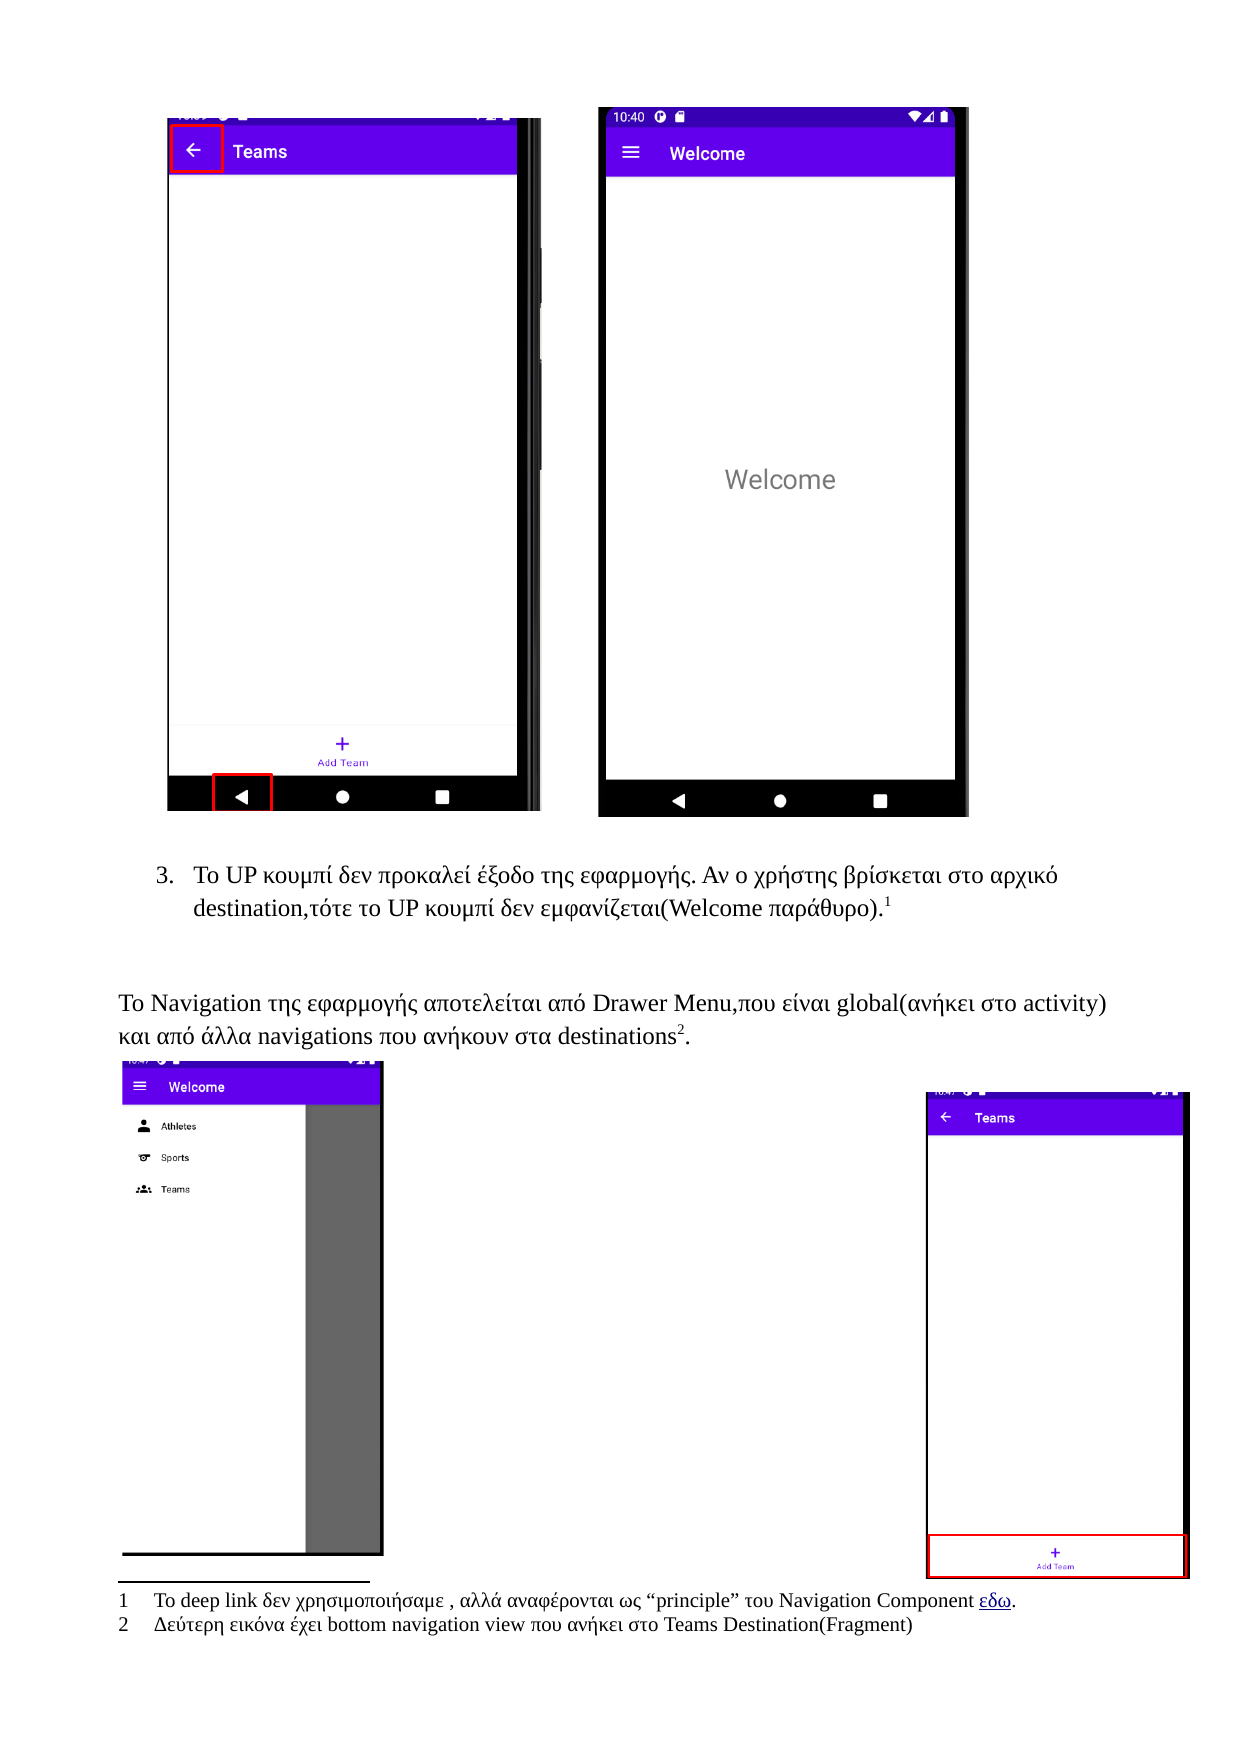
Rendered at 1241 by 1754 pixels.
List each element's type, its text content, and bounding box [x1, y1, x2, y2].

picture [122, 1061, 384, 1556]
picture [598, 107, 969, 817]
picture [167, 118, 542, 811]
list Το UP κουμπί δεν προκαλεί έξοδο της εφαρμογής. Αν ο χρήστης βρίσκεται στο αρχικό destination,τότε το UP κουμπί δεν εμφανίζεται(Welcome παράθυρο). [156, 860, 1122, 922]
text Δεύτερη εικόνα έχει bottom navigation view που ανήκει στο Teams Destination(Fragment) [118, 1612, 1122, 1636]
list Το deep link δεν χρησιμοποιήσαμε , αλλά αναφέρονται ως “principle” του Navigation Component εδω. [118, 1588, 1122, 1612]
text Το Navigation της εφαρμογής αποτελείται από Drawer Menu,που είναι global(ανήκει στο activity) και από άλλα navigations που ανήκουν στα destinations. [118, 988, 1122, 1050]
picture [925, 1092, 1190, 1579]
